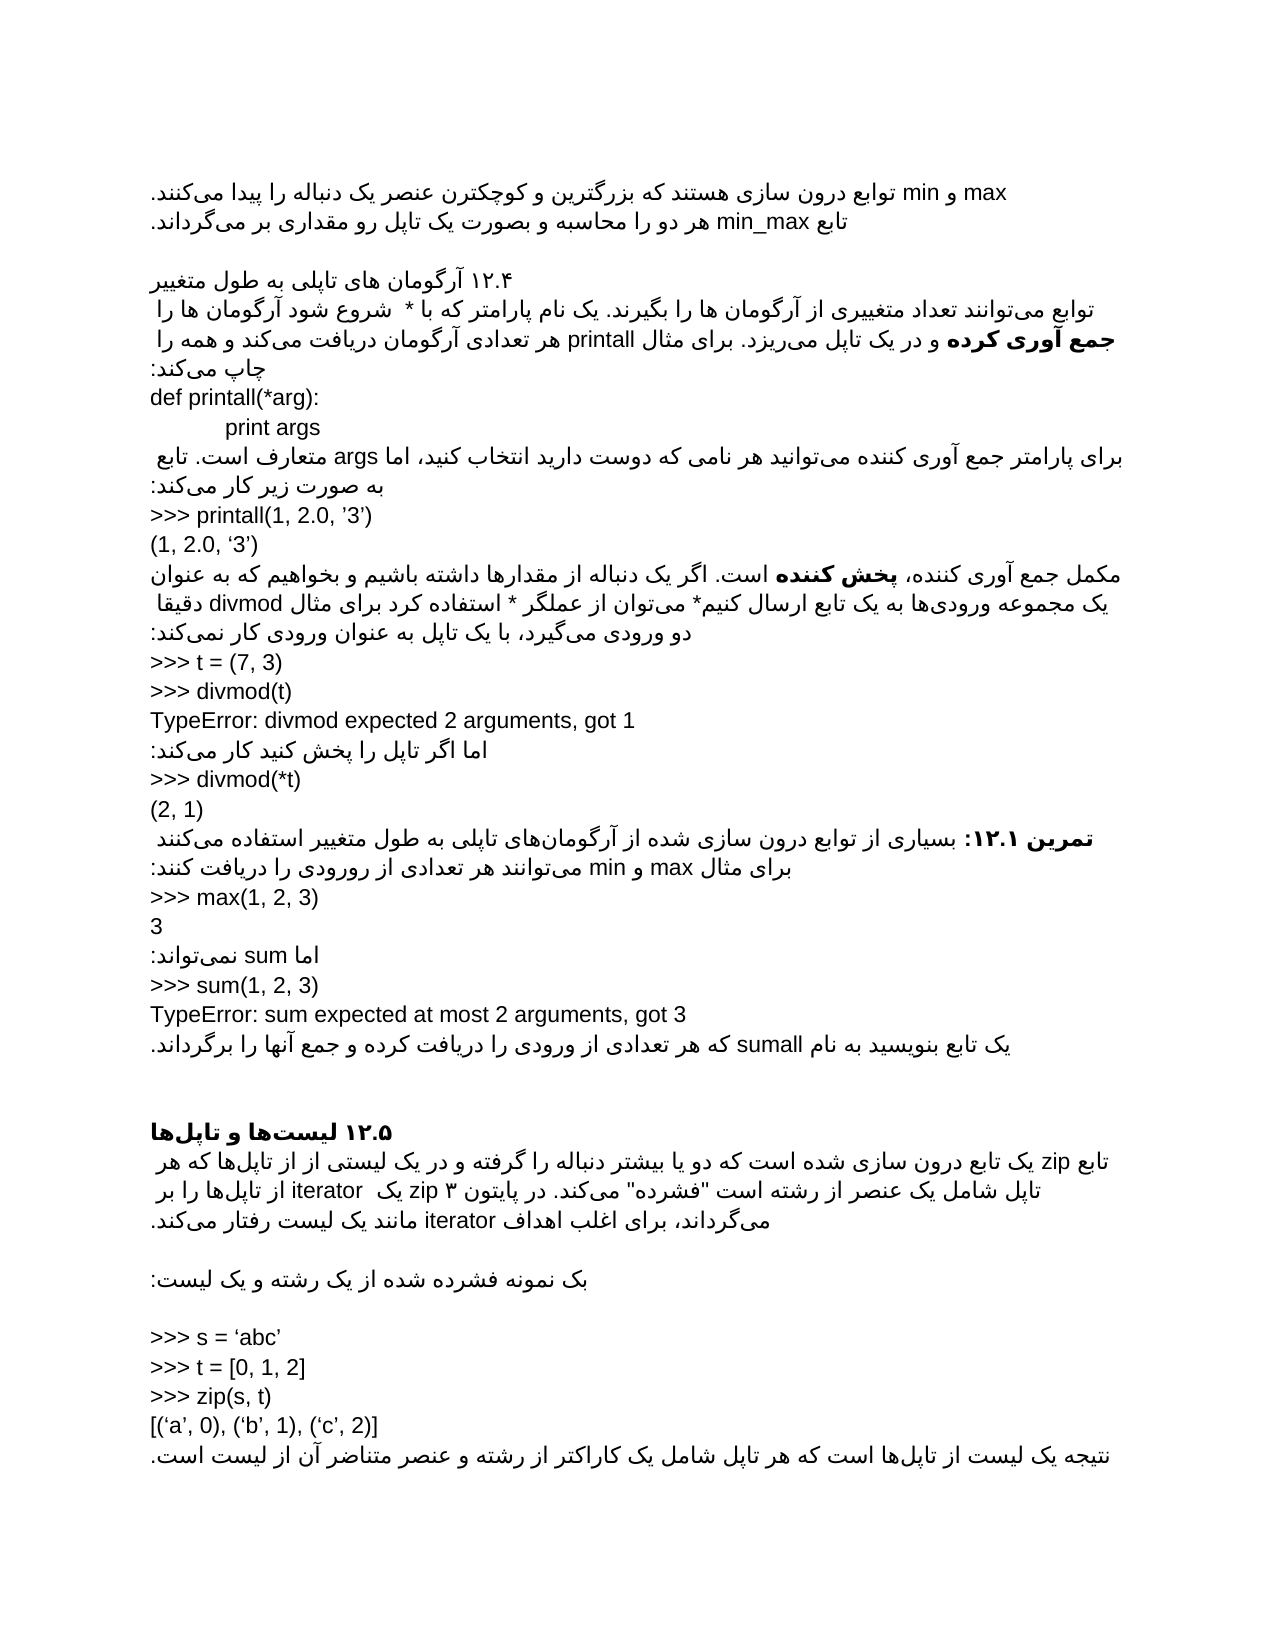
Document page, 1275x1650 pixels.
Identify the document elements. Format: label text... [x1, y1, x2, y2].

text TypeError: divmod expected 2 arguments, got 1 [150, 708, 1125, 734]
text >>> s = ‘abc’ [150, 1325, 1125, 1351]
text >>> divmod(*t) [150, 767, 1125, 792]
text اما sum نمی‌تواند: [150, 943, 1125, 969]
text >>> sum(1, 2, 3) [150, 972, 1125, 998]
text print args [150, 414, 1125, 440]
text max و min توابع درون سازی هستند که بزرگترین و کوچکترن عنصر یک دنباله را پیدا می‌کنند. [150, 179, 1125, 205]
text [(‘a’, 0), (‘b’, 1), (‘c’, 2)] [150, 1413, 1125, 1439]
text توابع می‌توانند تعداد متغییری از آرگومان ها را بگیرند. یک نام پارامتر که با * شروع شود آرگومان ها را جمع آوری کرده و در یک تاپل می‌ریزد. برای مثال printall هر تعدادی آرگومان دریافت می‌کند و همه را چاپ می‌کند: [150, 297, 1125, 381]
text >>> printall(1, 2.0, ’3’) [150, 502, 1125, 528]
text تابع zip یک تابع درون سازی شده است که دو یا بیشتر دنباله را گرفته و در یک لیستی از از تاپل‌ها که هر تاپل شامل یک عنصر از رشته است "فشرده" می‌کند. در پایتون ۳ zip یک iterator از تاپل‌ها را بر می‌گرداند، برای اغلب اهداف iterator مانند یک لیست رفتار می‌کند. [150, 1149, 1125, 1233]
text تابع min_max هر دو را محاسبه و بصورت یک تاپل رو مقداری بر می‌گرداند. [150, 209, 1125, 234]
text اما اگر تاپل را پخش کنید کار می‌کند: [150, 737, 1125, 763]
text TypeError: sum expected at most 2 arguments, got 3 [150, 1002, 1125, 1027]
text یک تابع بنویسید به نام sumall که هر تعدادی از ورودی را دریافت کرده و جمع آنها را برگرداند. [150, 1031, 1125, 1057]
text بک نمونه فشرده شده از یک رشته و یک لیست: [150, 1266, 1125, 1292]
text 3 [150, 914, 1125, 939]
text ۱۲.۴ آرگومان های تاپلی به طول متغییر [150, 267, 1125, 293]
text >>> t = (7, 3) [150, 649, 1125, 675]
text >>> zip(s, t) [150, 1384, 1125, 1409]
text ۱۲.۵ لیست‌ها و تاپل‌ها [150, 1119, 1125, 1145]
text >>> divmod(t) [150, 679, 1125, 704]
text def printall(*arg): [150, 385, 1125, 411]
text >>> t = [0, 1, 2] [150, 1354, 1125, 1380]
text تمرین ۱۲.۱: بسیاری از توابع درون سازی شده از آرگومان‌های تاپلی به طول متغییر استفاده می‌کنند برای مثال max و min می‌توانند هر تعدادی از رورودی را دریافت کنند: [150, 826, 1125, 881]
text (1, 2.0, ‘3’) [150, 532, 1125, 557]
text >>> max(1, 2, 3) [150, 884, 1125, 910]
text نتیجه یک لیست از تاپل‌ها است که هر تاپل شامل یک کاراکتر از رشته و عنصر متناضر آن از لیست است. [150, 1442, 1125, 1468]
text (2, 1) [150, 796, 1125, 822]
text مکمل جمع آوری کننده، پخش کننده است. اگر یک دنباله از مقدارها داشته باشیم و بخواهیم که به عنوان یک مجموعه ورودی‌ها به یک تابع ارسال کنیم* می‌توان از عملگر * استفاده کرد برای مثال divmod دقیقا دو ورودی می‌گیرد، با یک تاپل به عنوان ورودی کار نمی‌کند: [150, 561, 1125, 646]
text برای پارامتر جمع آوری کننده می‌توانید هر نامی که دوست دارید انتخاب کنید، اما args متعارف است. تابع به صورت زیر کار می‌کند: [150, 444, 1125, 499]
